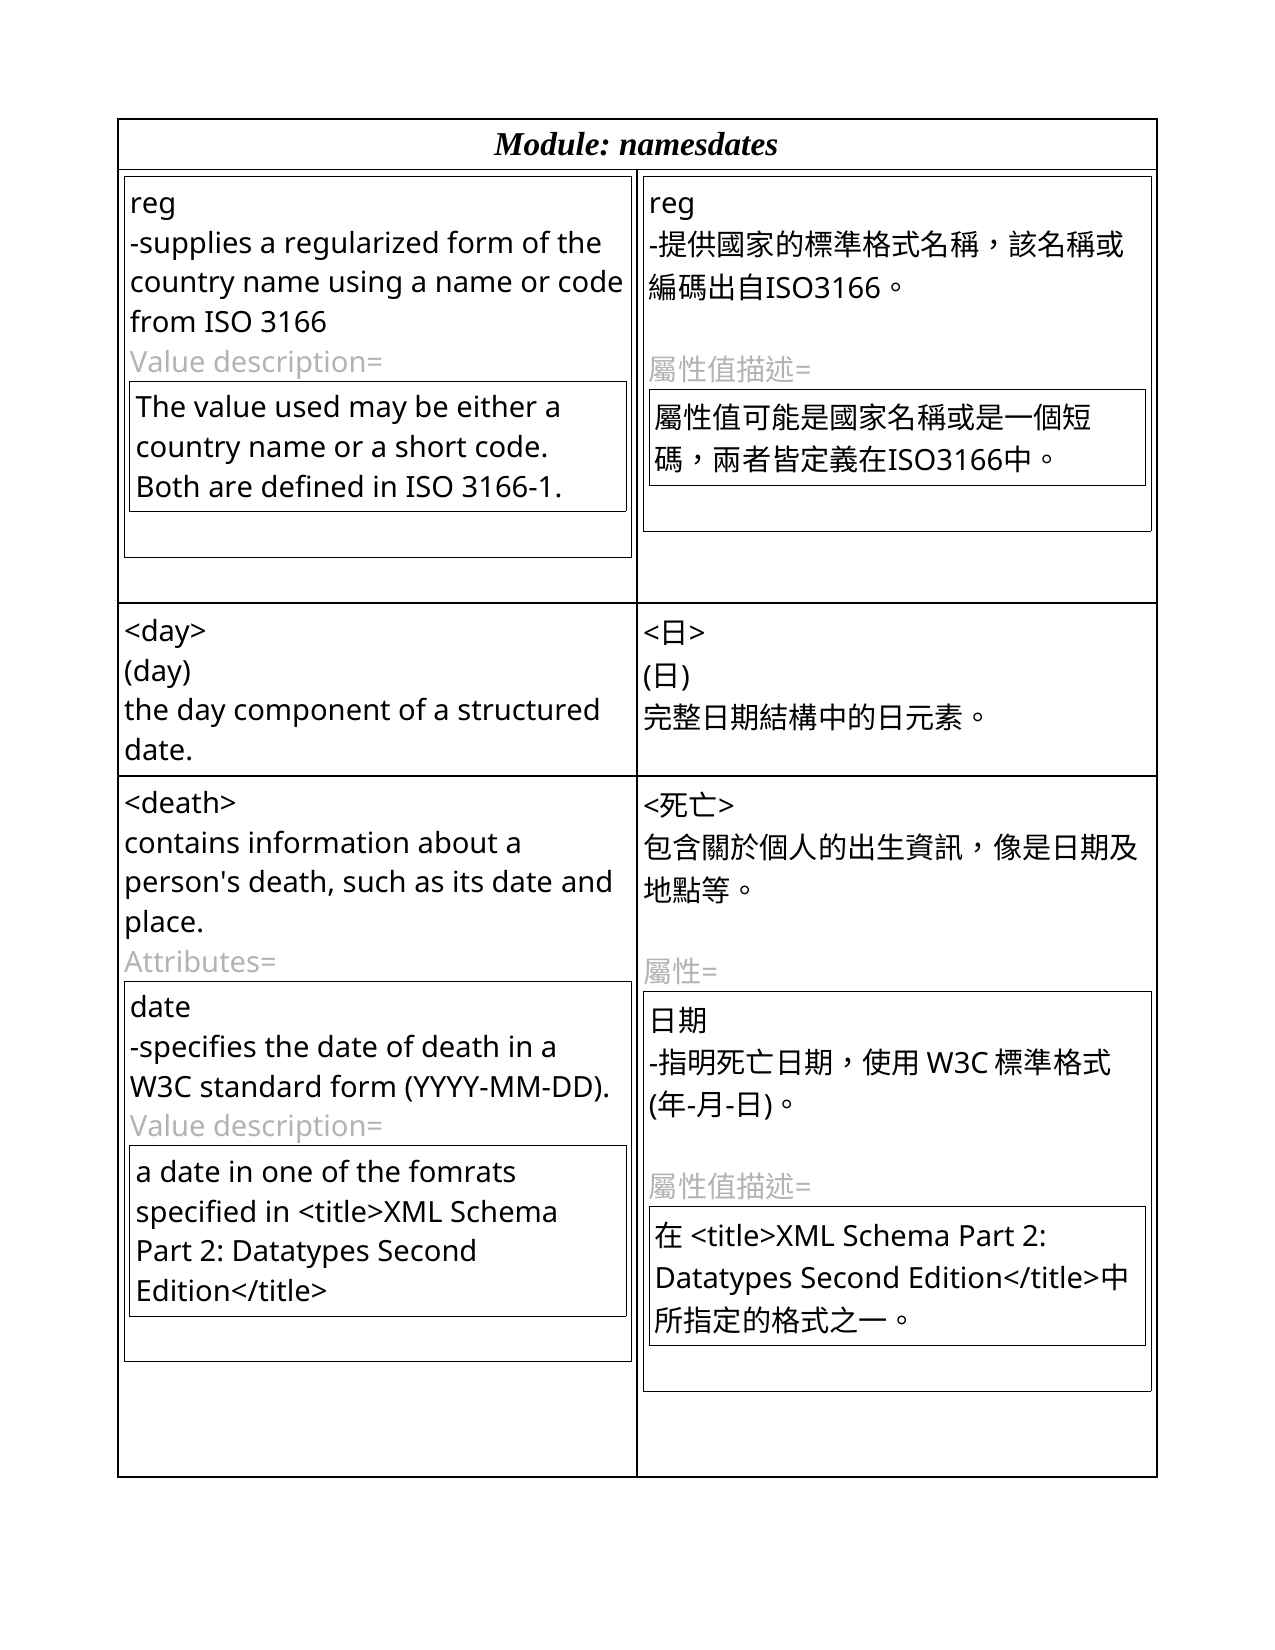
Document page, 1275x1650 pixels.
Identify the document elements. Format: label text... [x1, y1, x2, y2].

table_cell <日> (日) 完整日期結構中的日元素。 [638, 604, 1156, 774]
table_header 在 <title>XML Schema Part 2: Datatypes Second Edition</title>中所指定的格式之一。 [650, 1207, 1145, 1345]
table_header reg -supplies a regularized form of the country name using a name or code from ISO 3166 Value description= [125, 177, 631, 557]
table_header 屬性值可能是國家名稱或是一個短碼，兩者皆定義在ISO3166中。 [650, 390, 1145, 485]
table_header a date in one of the fomrats specified in <title>XML Schema Part 2: Datatypes Second Edition</title> [130, 1146, 626, 1316]
table_cell [638, 170, 1156, 602]
table_header The value used may be either a country name or a short code. Both are defined in ISO 3166-1. [130, 382, 626, 511]
table_cell <死亡> 包含關於個人的出生資訊，像是日期及地點等。 屬性= [638, 777, 1156, 1476]
table_header 日期 -指明死亡日期，使用W3C標準格式(年-月-日)。 屬性值描述= [644, 992, 1151, 1391]
table_cell [119, 170, 636, 602]
table_cell <death> contains information about a person's death, such as its date and place. Attributes= [119, 777, 636, 1476]
table_header date -specifies the date of death in a W3C standard form (YYYY-MM-DD). Value description= [125, 982, 631, 1361]
table_header reg -提供國家的標準格式名稱，該名稱或編碼出自ISO3166。 屬性值描述= [644, 177, 1151, 531]
table_cell <day> (day) the day component of a structured date. [119, 604, 636, 774]
table_header Module: namesdates [119, 120, 1156, 168]
